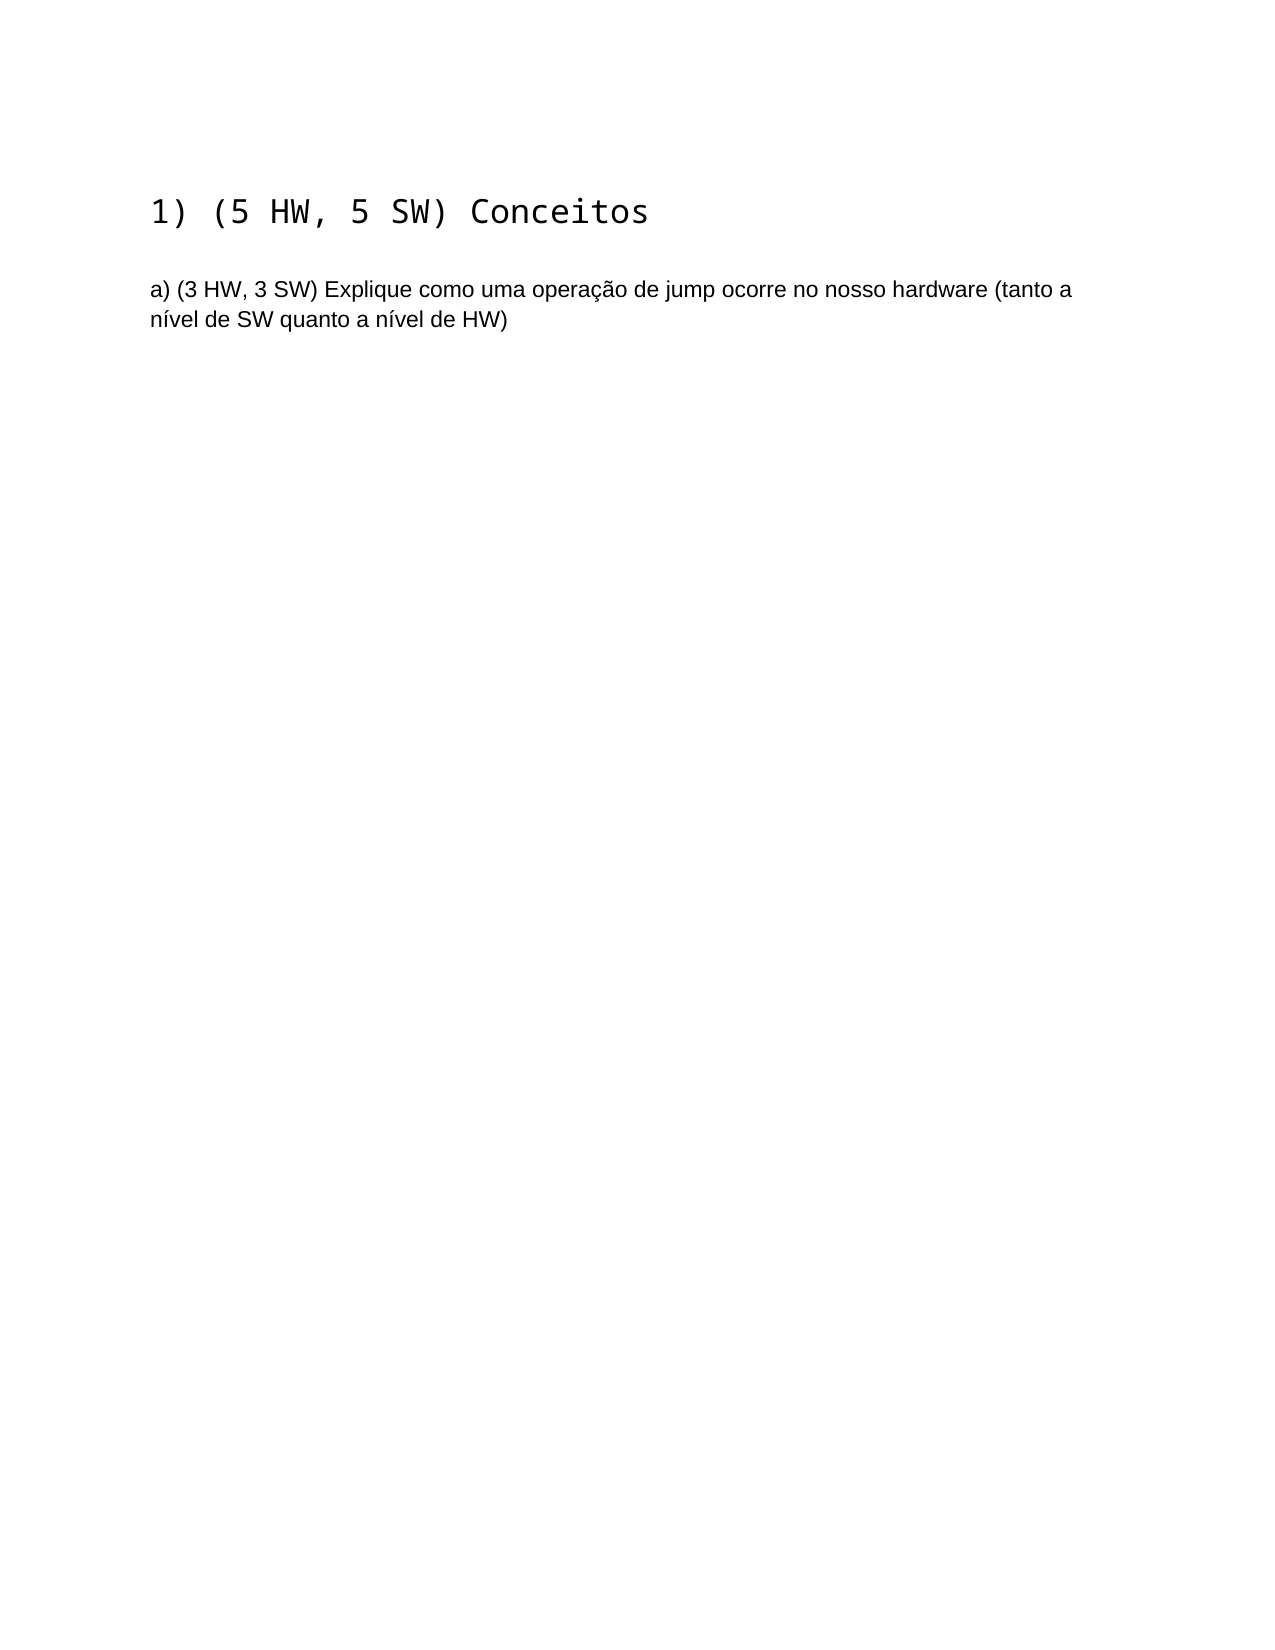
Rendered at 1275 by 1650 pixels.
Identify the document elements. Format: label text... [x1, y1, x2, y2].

text a) (3 HW, 3 SW) Explique como uma operação de jump ocorre no nosso hardware (tanto a nível de SW quanto a nível de HW) [150, 276, 1125, 332]
subtitle 1) (5 HW, 5 SW) Conceitos [150, 187, 1125, 233]
